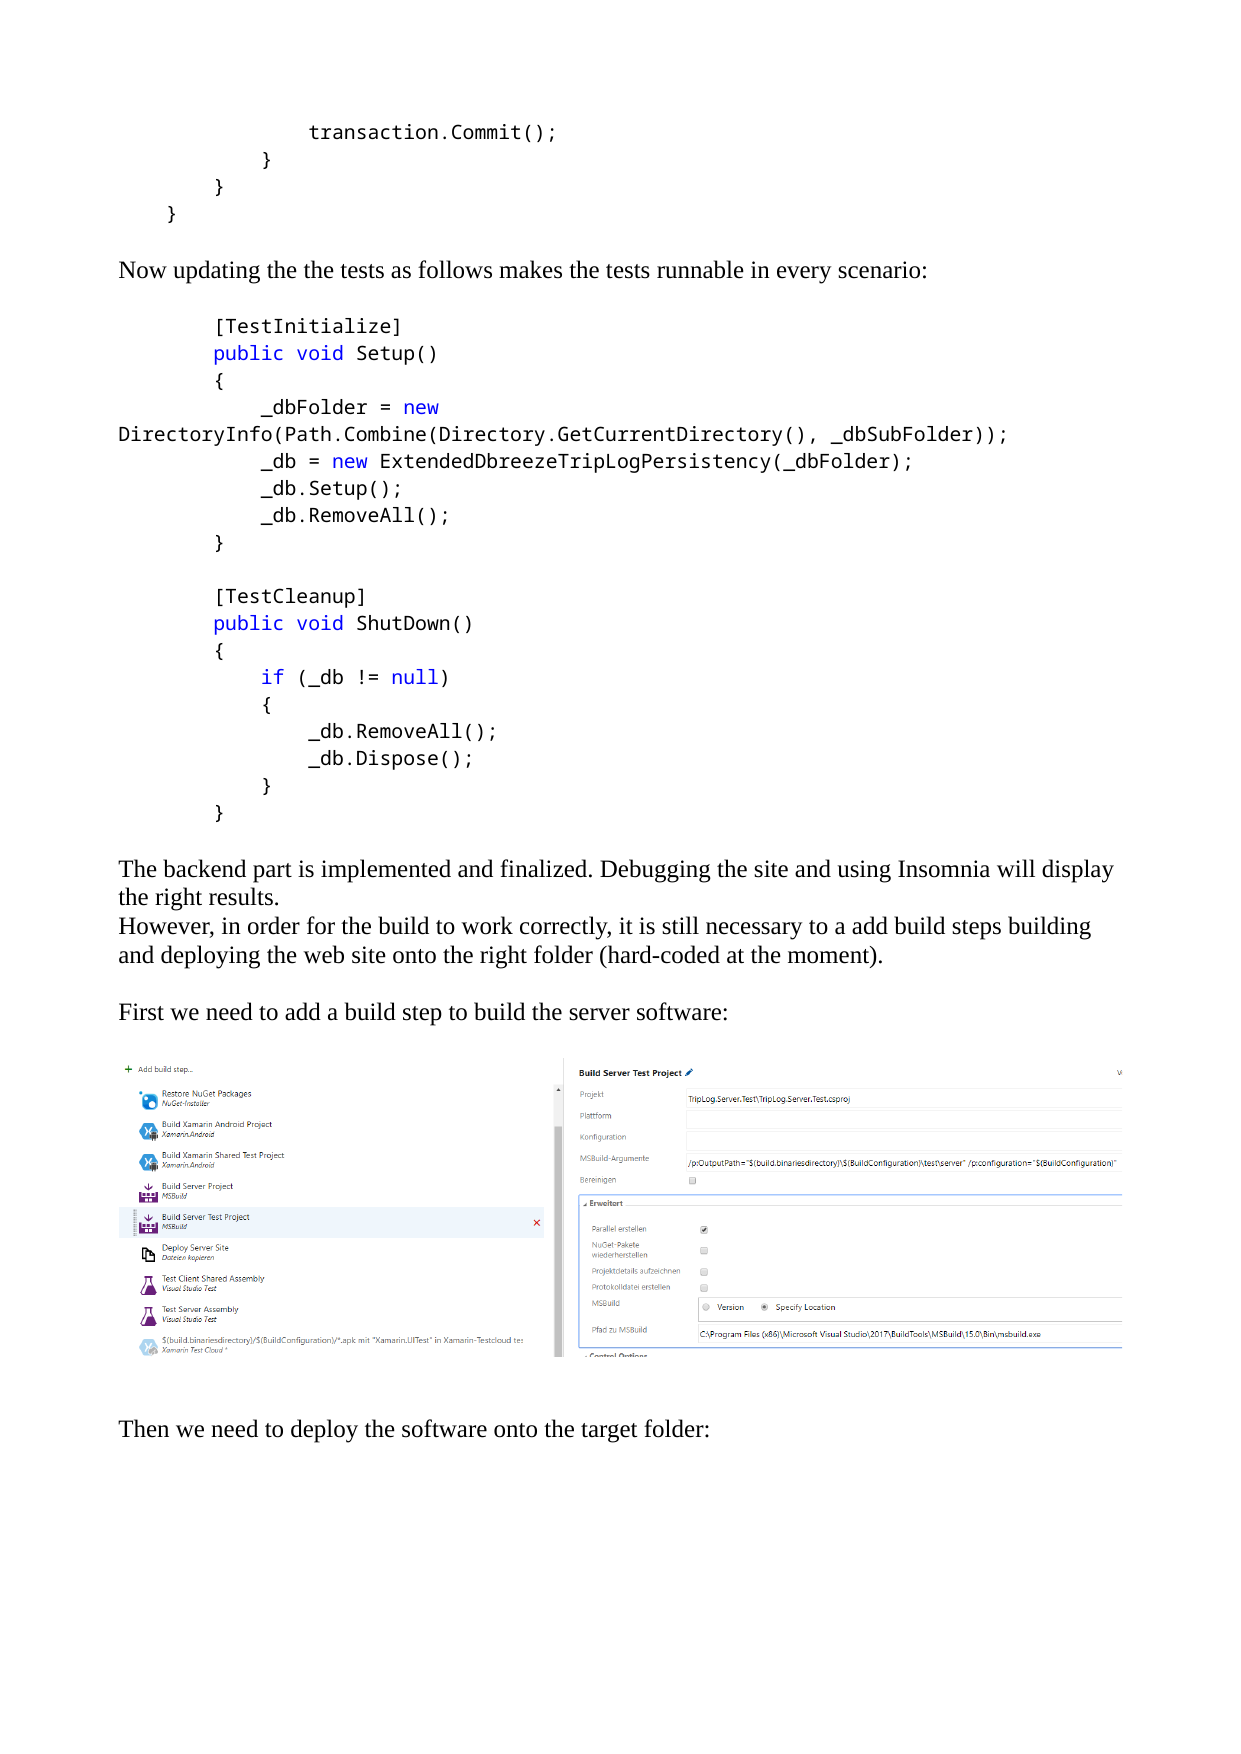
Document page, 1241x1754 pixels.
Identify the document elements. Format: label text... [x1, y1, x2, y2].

text _db = new ExtendedDbreezeTripLogPersistency(_dbFolder); [118, 447, 1122, 474]
text However, in order for the build to work correctly, it is still necessary to a add build steps building and deploying the web site onto the right folder (hard-coded at the moment). [118, 911, 1122, 969]
text { [118, 636, 1122, 663]
text if (_db != null) [118, 663, 1122, 690]
text _db.Setup(); [118, 474, 1122, 501]
text } [118, 145, 1122, 172]
text Then we need to deploy the software onto the target folder: [118, 1414, 1122, 1443]
text } [118, 528, 1122, 555]
text _dbFolder = new DirectoryInfo(Path.Combine(Directory.GetCurrentDirectory(), _dbSubFolder)); [118, 393, 1122, 447]
text } [118, 172, 1122, 199]
text [TestInitialize] [118, 312, 1122, 339]
text Now updating the the tests as follows makes the tests runnable in every scenario: [118, 255, 1122, 283]
text public void Setup() [118, 339, 1122, 366]
text _db.RemoveAll(); [118, 501, 1122, 528]
text { [118, 366, 1122, 393]
text [TestCleanup] [118, 582, 1122, 609]
text transaction.Commit(); [118, 118, 1122, 145]
text } [118, 199, 1122, 226]
text _db.Dispose(); [118, 744, 1122, 771]
text The backend part is implemented and finalized. Debugging the site and using Insomnia will display the right results. [118, 854, 1122, 911]
text } [118, 798, 1122, 825]
text { [118, 690, 1122, 717]
picture [118, 1055, 1123, 1357]
text } [118, 771, 1122, 798]
text _db.RemoveAll(); [118, 717, 1122, 744]
text public void ShutDown() [118, 609, 1122, 636]
text First we need to add a build step to build the server software: [118, 997, 1122, 1026]
